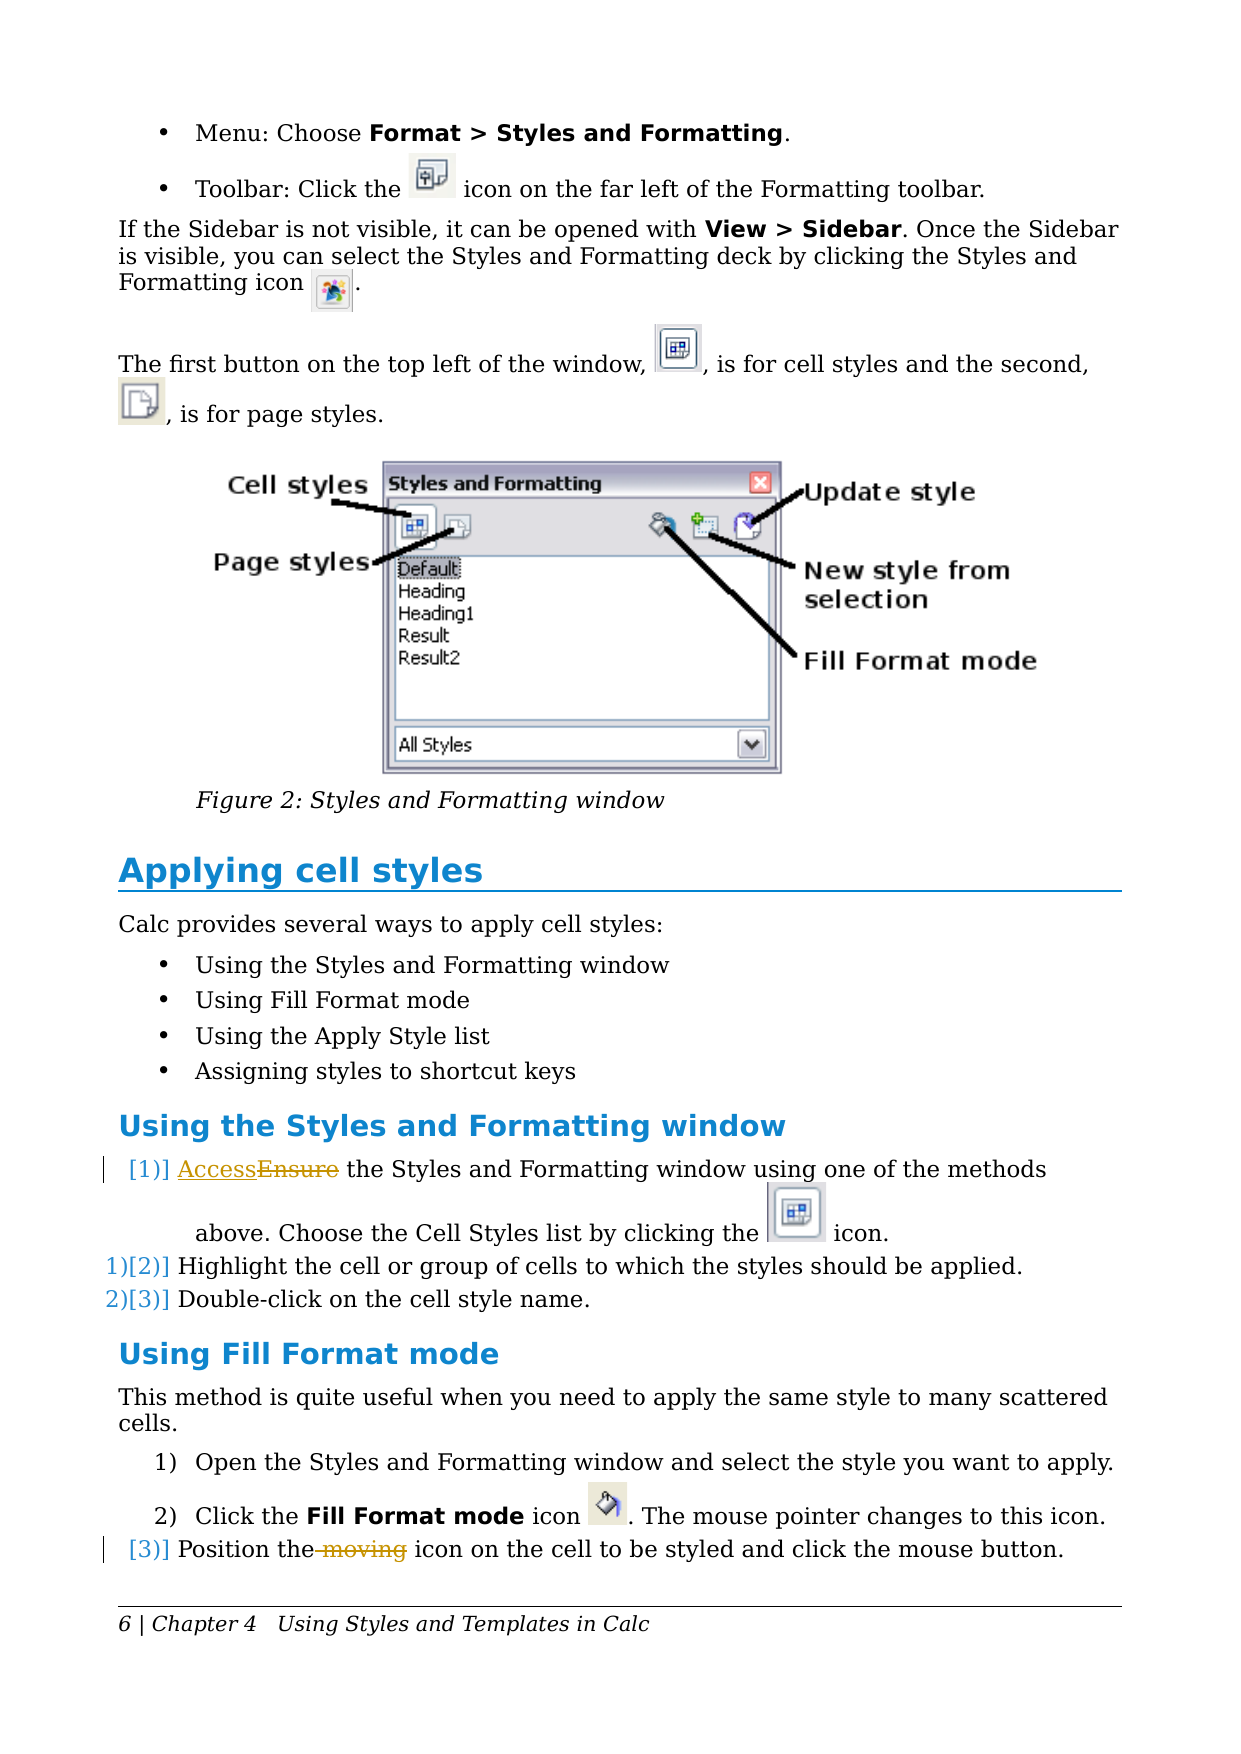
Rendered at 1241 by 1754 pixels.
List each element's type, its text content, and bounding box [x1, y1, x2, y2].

subtitle Using the Styles and Formatting window [118, 1110, 1122, 1144]
picture [408, 153, 456, 198]
list Using the Styles and Formatting window [156, 950, 1122, 979]
text Calc provides several ways to apply cell styles: [118, 911, 1122, 938]
list Highlight the cell or group of cells to which the styles should be applied. [177, 1253, 1122, 1280]
picture [588, 1482, 628, 1525]
list Double-click on the cell style name. [177, 1286, 1122, 1313]
picture [118, 377, 166, 425]
list Click the Fill Format mode icon . The mouse pointer changes to this icon. [177, 1482, 1122, 1530]
list Menu: Choose Format > Styles and Formatting. [156, 118, 1122, 147]
picture [654, 324, 702, 372]
text Figure 2: Styles and Formatting window [196, 787, 1044, 813]
list Using the Apply Style list [156, 1021, 1122, 1050]
subtitle Using Fill Format mode [118, 1337, 1122, 1371]
text This method is quite useful when you need to apply the same style to many scattered cells. [118, 1384, 1122, 1437]
list Position the icon on the cell to be styled and click the mouse button. [177, 1536, 1122, 1563]
list Assigning styles to shortcut keys [156, 1056, 1122, 1086]
text The first button on the top left of the window, , is for cell styles and the second, , is for page styles. [118, 325, 1122, 428]
list Open the Styles and Formatting window and select the style you want to apply. [177, 1449, 1122, 1476]
list Access the Styles and Formatting window using one of the methods above. Choose the Cell Styles list by clicking the icon. [177, 1156, 1122, 1247]
list Toolbar: Click the icon on the far left of the Formatting toolbar. [156, 153, 1122, 204]
picture [196, 453, 1045, 781]
list Using Fill Format mode [156, 986, 1122, 1015]
subtitle Applying cell styles [118, 851, 1122, 890]
picture [311, 269, 354, 312]
picture [767, 1182, 827, 1242]
text If the Sidebar is not visible, it can be opened with View > Sidebar. Once the Sidebar is visible, you can select the Styles and Formatting deck by clicking the Styles and Formatting icon . [118, 216, 1122, 312]
